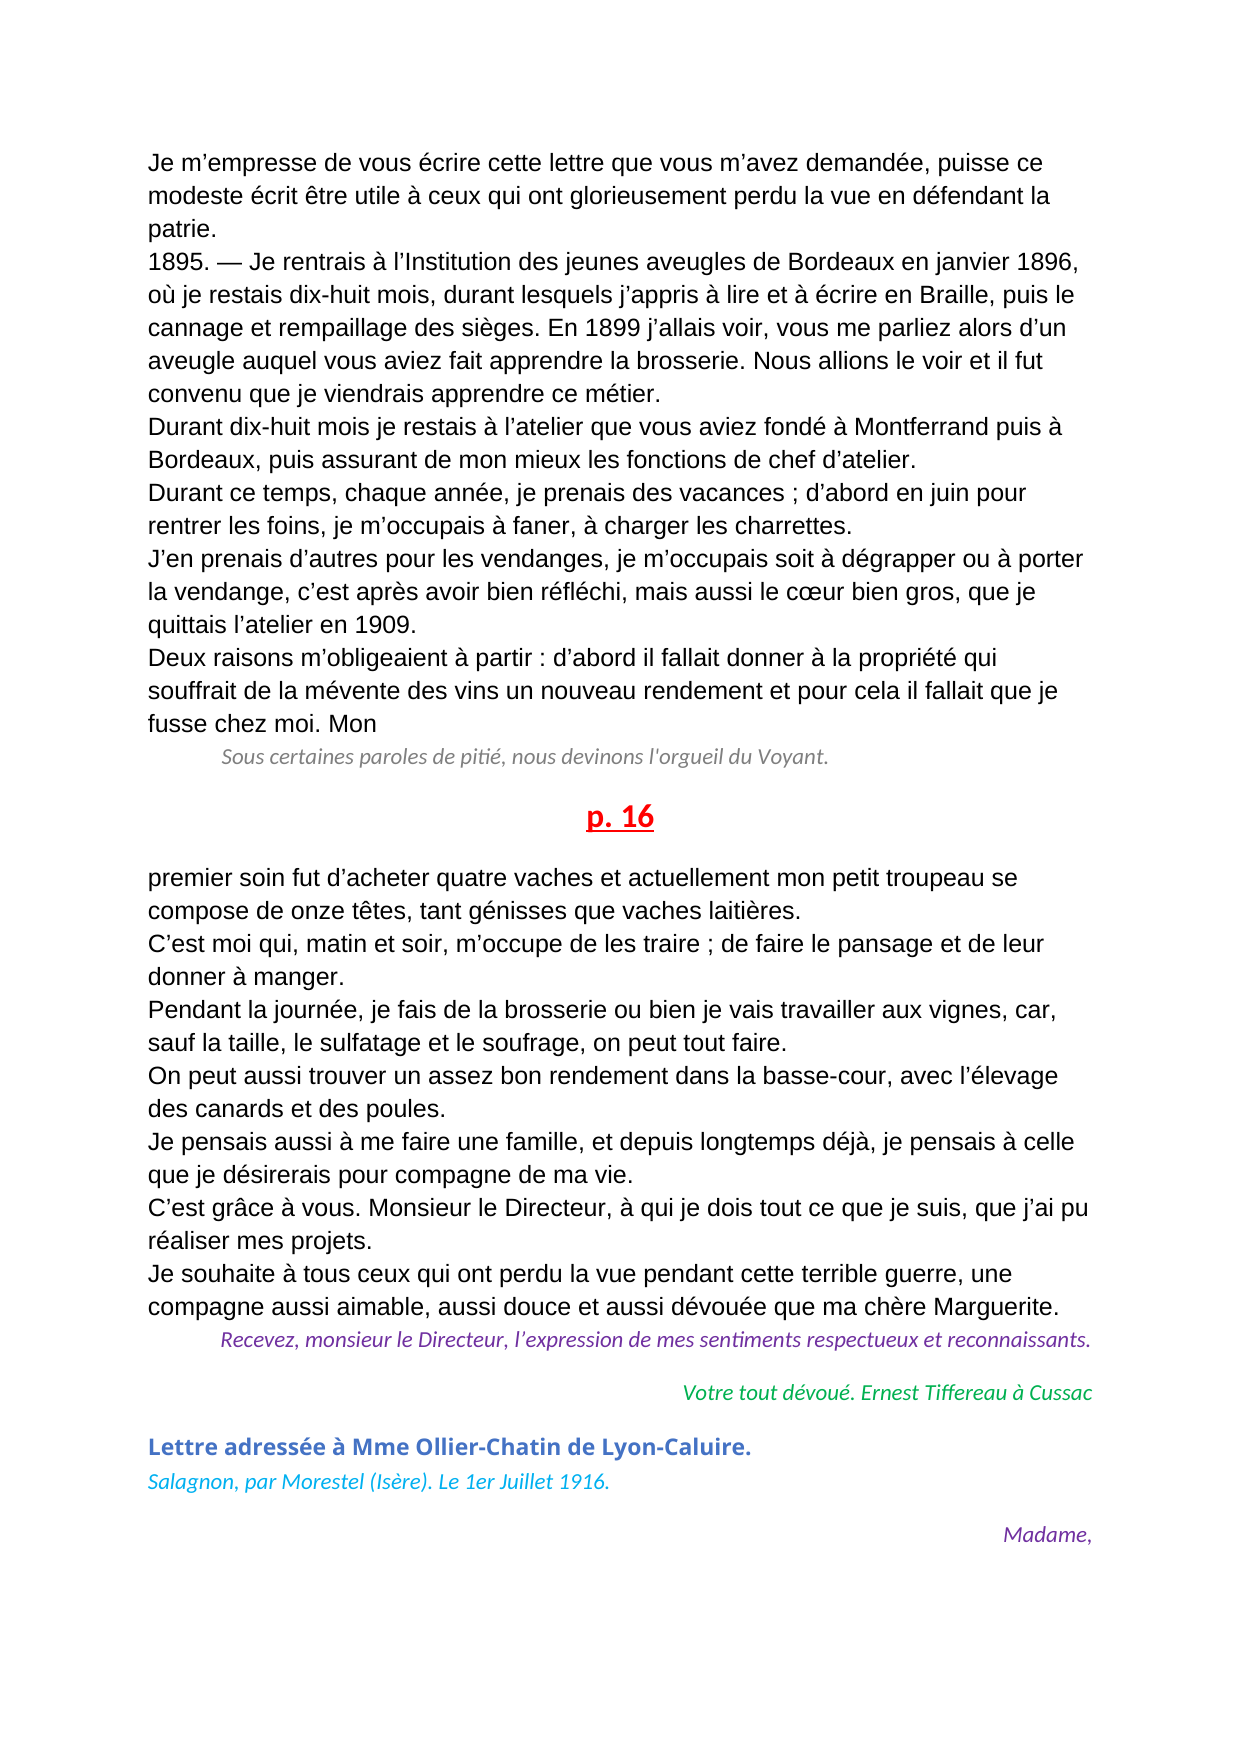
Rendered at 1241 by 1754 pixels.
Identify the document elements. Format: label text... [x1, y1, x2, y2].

text C’est moi qui, matin et soir, m’occupe de les traire ; de faire le pansage et de leur donner à manger. [148, 929, 1093, 990]
text 1895. — Je rentrais à l’Institution des jeunes aveugles de Bordeaux en janvier 1896, où je restais dix-huit mois, durant lesquels j’appris à lire et à écrire en Braille, puis le cannage et rempaillage des sièges. En 1899 j’allais voir, vous me parliez alors d’un aveugle auquel vous aviez fait apprendre la brosserie. Nous allions le voir et il fut convenu que je viendrais apprendre ce métier. [148, 247, 1093, 407]
text p. 16 [148, 795, 1093, 836]
text Votre tout dévoué. Ernest Tiffereau à Cussac [148, 1378, 1093, 1406]
text Durant dix-huit mois je restais à l’atelier que vous aviez fondé à Montferrand puis à Bordeaux, puis assurant de mon mieux les fonctions de chef d’atelier. [148, 412, 1093, 473]
subtitle Lettre adressée à Mme Ollier-Chatin de Lyon-Caluire. [148, 1431, 1093, 1462]
text Durant ce temps, chaque année, je prenais des vacances ; d’abord en juin pour rentrer les foins, je m’occupais à faner, à charger les charrettes. [148, 478, 1093, 539]
text Pendant la journée, je fais de la brosserie ou bien je vais travailler aux vignes, car, sauf la taille, le sulfatage et le soufrage, on peut tout faire. [148, 995, 1093, 1056]
text Deux raisons m’obligeaient à partir : d’abord il fallait donner à la propriété qui souffrait de la mévente des vins un nouveau rendement et pour cela il fallait que je fusse chez moi. Mon [148, 643, 1093, 738]
text Sous certaines paroles de pitié, nous devinons l'orgueil du Voyant. [148, 742, 1093, 770]
text premier soin fut d’acheter quatre vaches et actuellement mon petit troupeau se compose de onze têtes, tant génisses que vaches laitières. [148, 863, 1093, 924]
text J’en prenais d’autres pour les vendanges, je m’occupais soit à dégrapper ou à porter la vendange, c’est après avoir bien réfléchi, mais aussi le cœur bien gros, que je quittais l’atelier en 1909. [148, 544, 1093, 639]
text Je pensais aussi à me faire une famille, et depuis longtemps déjà, je pensais à celle que je désirerais pour compagne de ma vie. [148, 1127, 1093, 1188]
text Madame, [148, 1520, 1093, 1548]
text Je m’empresse de vous écrire cette lettre que vous m’avez demandée, puisse ce modeste écrit être utile à ceux qui ont glorieusement perdu la vue en défendant la patrie. [148, 148, 1093, 242]
text Je souhaite à tous ceux qui ont perdu la vue pendant cette terrible guerre, une compagne aussi aimable, aussi douce et aussi dévouée que ma chère Marguerite. [148, 1259, 1093, 1321]
text Recevez, monsieur le Directeur, l’expression de mes sentiments respectueux et reconnaissants. [148, 1325, 1093, 1353]
text Salagnon, par Morestel (Isère). Le 1er Juillet 1916. [148, 1467, 1093, 1495]
text C’est grâce à vous. Monsieur le Directeur, à qui je dois tout ce que je suis, que j’ai pu réaliser mes projets. [148, 1193, 1093, 1254]
text On peut aussi trouver un assez bon rendement dans la basse-cour, avec l’élevage des canards et des poules. [148, 1061, 1093, 1122]
